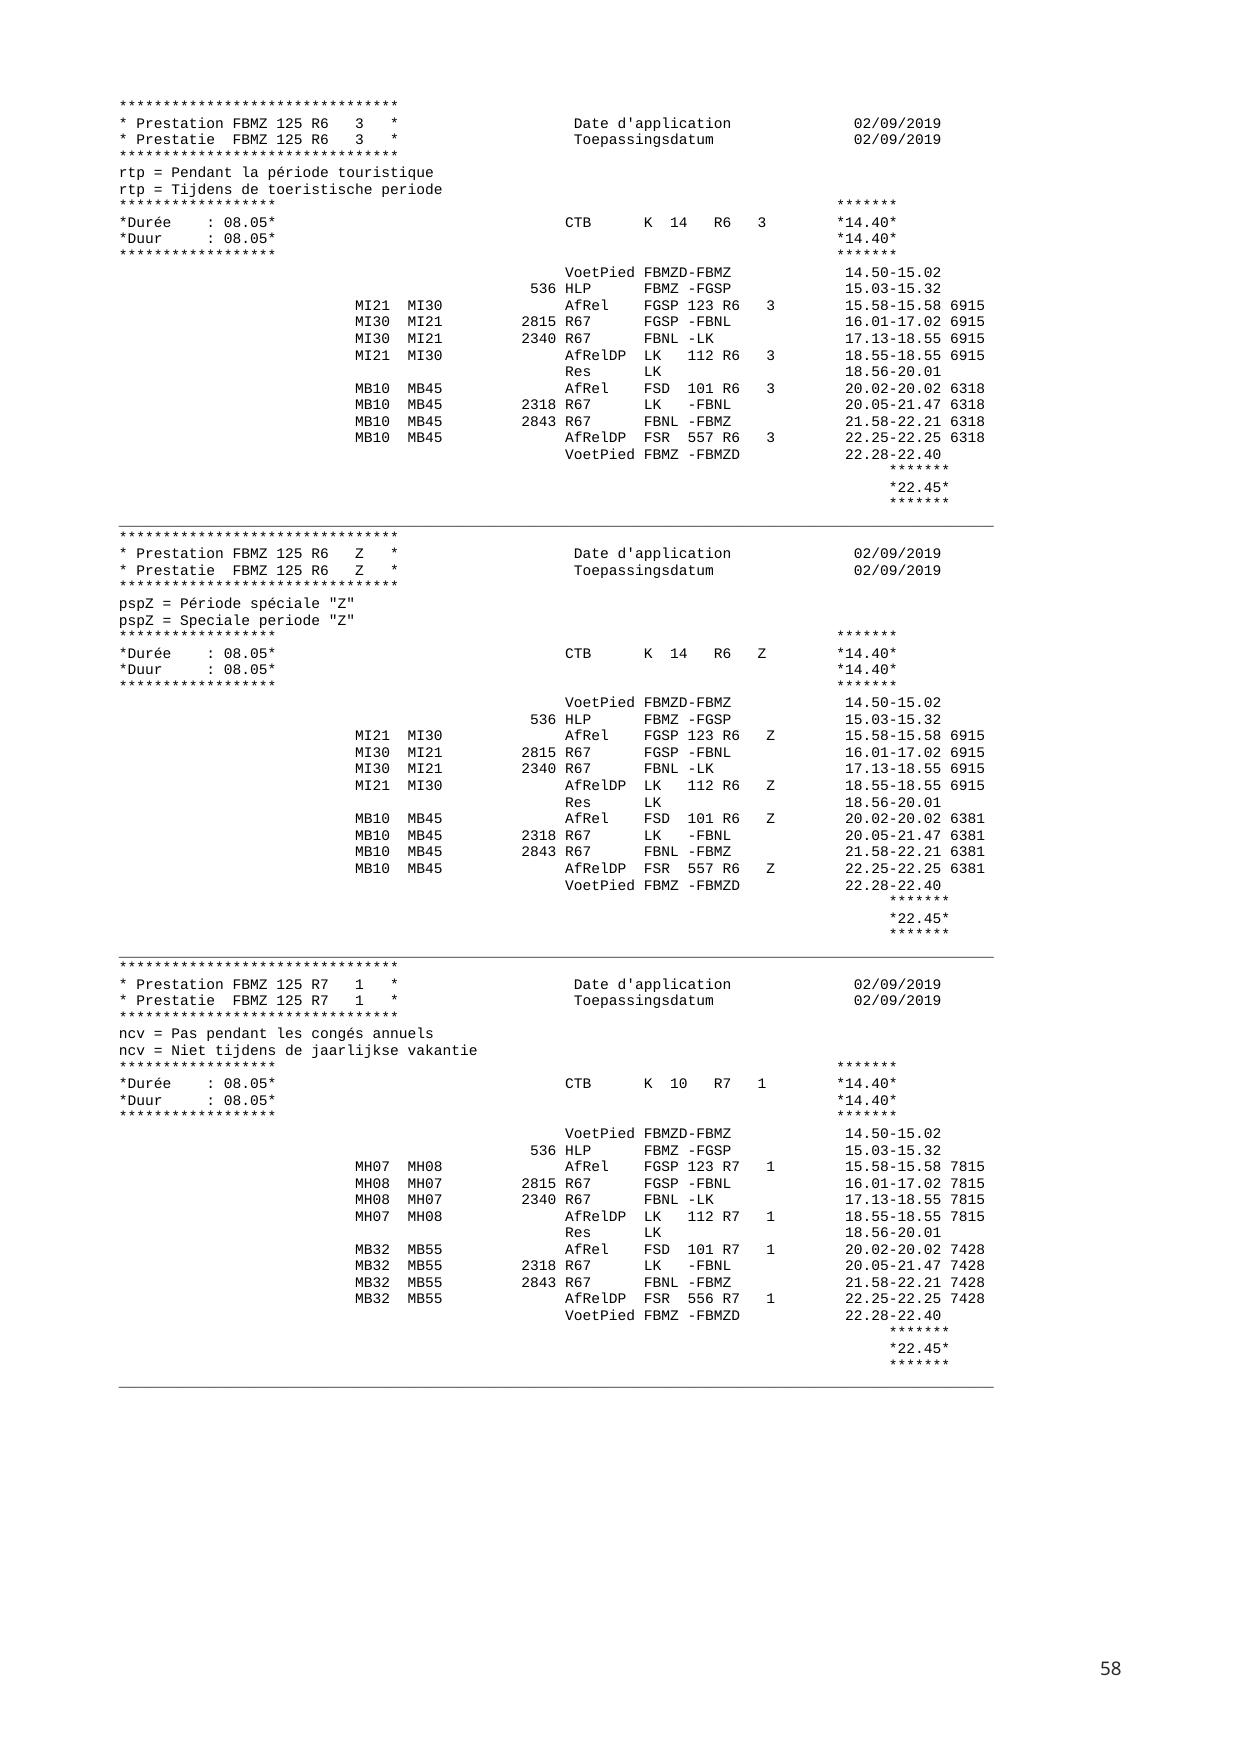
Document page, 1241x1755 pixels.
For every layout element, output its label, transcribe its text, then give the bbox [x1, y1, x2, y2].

text ******************************** * Prestation FBMZ 125 R6 Z * Date d'application 02/09/2019 * Prestatie FBMZ 125 R6 Z * Toepassingsdatum 02/09/2019 ******************************** pspZ = Période spéciale "Z" pspZ = Speciale periode "Z" ****************** ******* *Durée : 08.05* CTB K 14 R6 Z *14.40* *Duur : 08.05* *14.40* ****************** ******* VoetPied FBMZD-FBMZ 14.50-15.02 536 HLP FBMZ -FGSP 15.03-15.32 MI21 MI30 AfRel FGSP 123 R6 Z 15.58-15.58 6915 MI30 MI21 2815 R67 FGSP -FBNL 16.01-17.02 6915 MI30 MI21 2340 R67 FBNL -LK 17.13-18.55 6915 MI21 MI30 AfRelDP LK 112 R6 Z 18.55-18.55 6915 Res LK 18.56-20.01 MB10 MB45 AfRel FSD 101 R6 Z 20.02-20.02 6381 MB10 MB45 2318 R67 LK -FBNL 20.05-21.47 6381 MB10 MB45 2843 R67 FBNL -FBMZ 21.58-22.21 6381 MB10 MB45 AfRelDP FSR 557 R6 Z 22.25-22.25 6381 VoetPied FBMZ -FBMZD 22.28-22.40 ******* *22.45* ******* ____________________________________________________________________________________________________ [119, 530, 1122, 961]
text ******************************** * Prestation FBMZ 125 R6 3 * Date d'application 02/09/2019 * Prestatie FBMZ 125 R6 3 * Toepassingsdatum 02/09/2019 ******************************** rtp = Pendant la période touristique rtp = Tijdens de toeristische periode ****************** ******* *Durée : 08.05* CTB K 14 R6 3 *14.40* *Duur : 08.05* *14.40* ****************** ******* VoetPied FBMZD-FBMZ 14.50-15.02 536 HLP FBMZ -FGSP 15.03-15.32 MI21 MI30 AfRel FGSP 123 R6 3 15.58-15.58 6915 MI30 MI21 2815 R67 FGSP -FBNL 16.01-17.02 6915 MI30 MI21 2340 R67 FBNL -LK 17.13-18.55 6915 MI21 MI30 AfRelDP LK 112 R6 3 18.55-18.55 6915 Res LK 18.56-20.01 MB10 MB45 AfRel FSD 101 R6 3 20.02-20.02 6318 MB10 MB45 2318 R67 LK -FBNL 20.05-21.47 6318 MB10 MB45 2843 R67 FBNL -FBMZ 21.58-22.21 6318 MB10 MB45 AfRelDP FSR 557 R6 3 22.25-22.25 6318 VoetPied FBMZ -FBMZD 22.28-22.40 ******* *22.45* ******* ____________________________________________________________________________________________________ [119, 99, 1122, 530]
text ******************************** * Prestation FBMZ 125 R7 1 * Date d'application 02/09/2019 * Prestatie FBMZ 125 R7 1 * Toepassingsdatum 02/09/2019 ******************************** ncv = Pas pendant les congés annuels ncv = Niet tijdens de jaarlijkse vakantie ****************** ******* *Durée : 08.05* CTB K 10 R7 1 *14.40* *Duur : 08.05* *14.40* ****************** ******* VoetPied FBMZD-FBMZ 14.50-15.02 536 HLP FBMZ -FGSP 15.03-15.32 MH07 MH08 AfRel FGSP 123 R7 1 15.58-15.58 7815 MH08 MH07 2815 R67 FGSP -FBNL 16.01-17.02 7815 MH08 MH07 2340 R67 FBNL -LK 17.13-18.55 7815 MH07 MH08 AfRelDP LK 112 R7 1 18.55-18.55 7815 Res LK 18.56-20.01 MB32 MB55 AfRel FSD 101 R7 1 20.02-20.02 7428 MB32 MB55 2318 R67 LK -FBNL 20.05-21.47 7428 MB32 MB55 2843 R67 FBNL -FBMZ 21.58-22.21 7428 MB32 MB55 AfRelDP FSR 556 R7 1 22.25-22.25 7428 VoetPied FBMZ -FBMZD 22.28-22.40 ******* *22.45* ******* ____________________________________________________________________________________________________ [119, 961, 1122, 1391]
